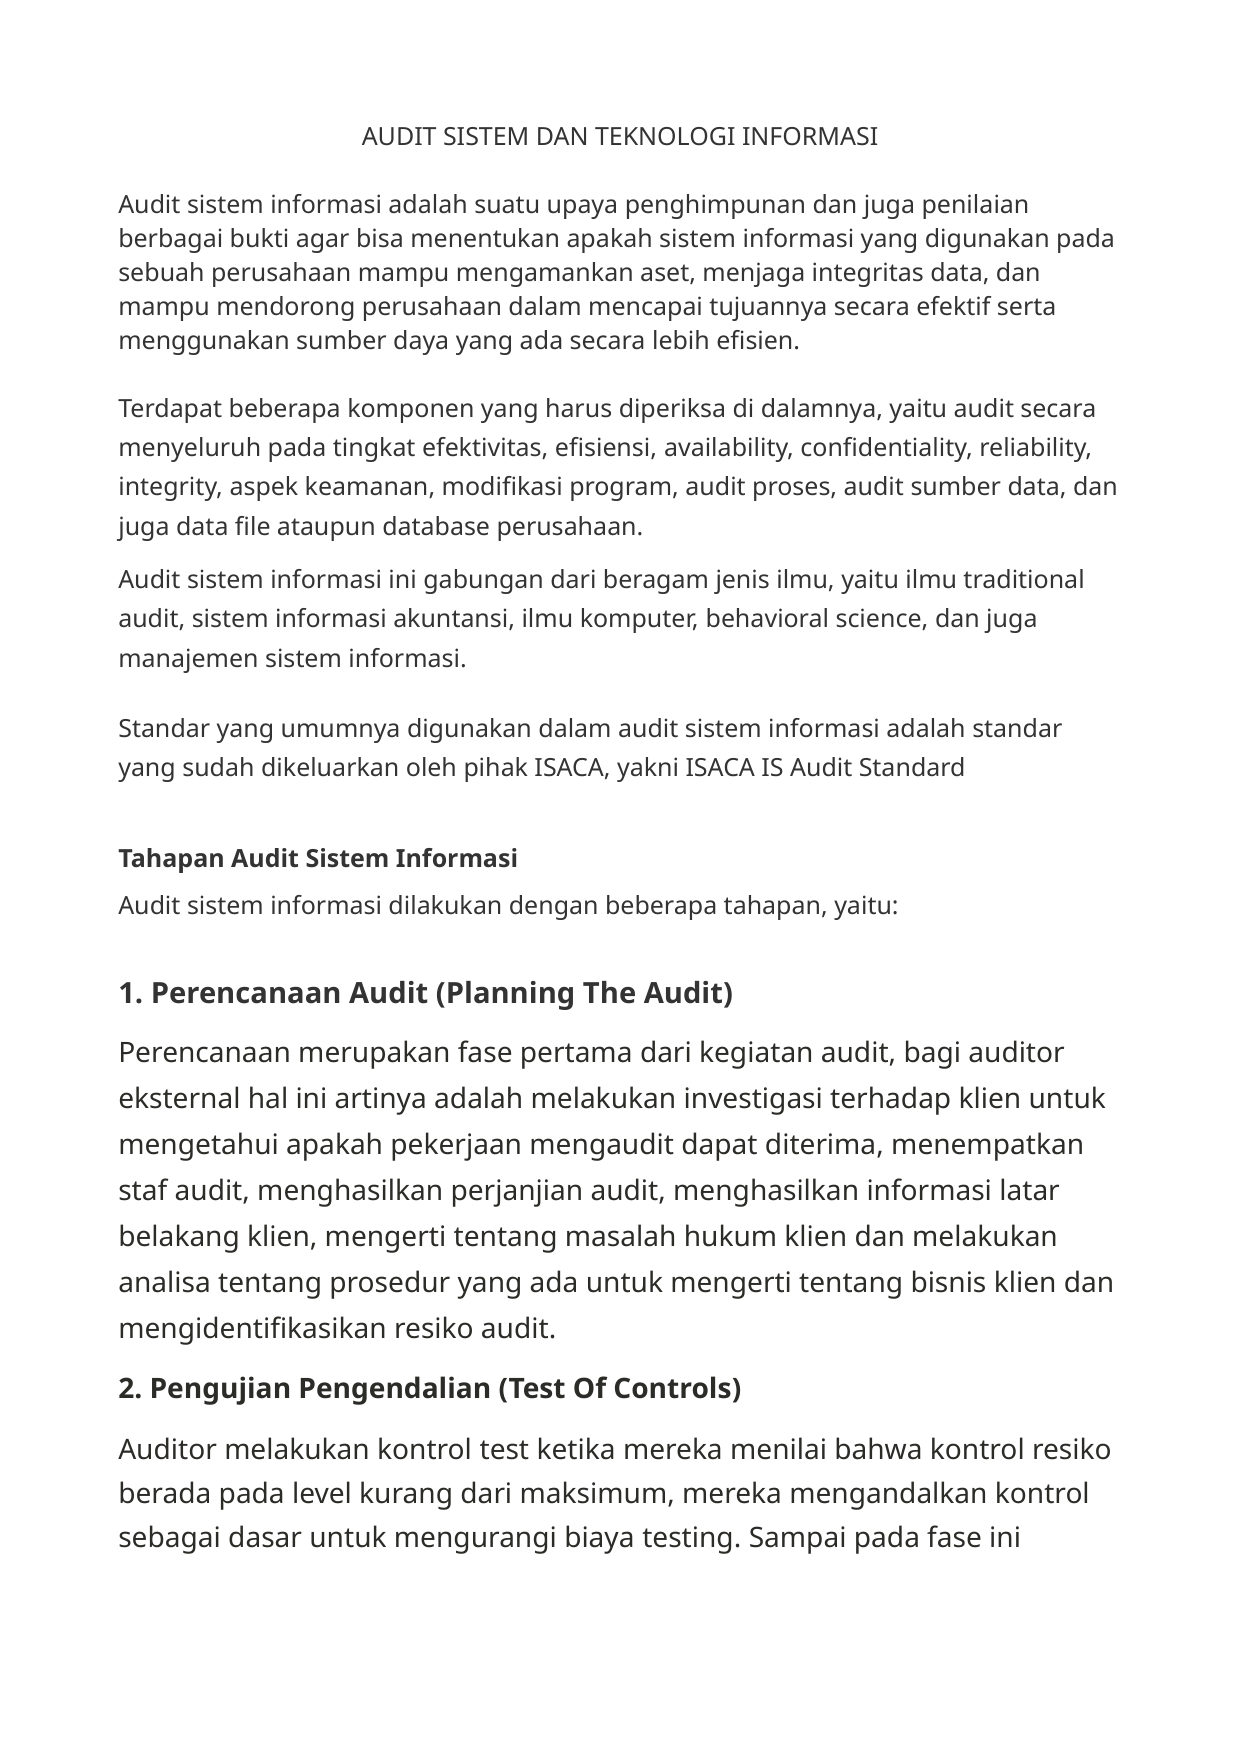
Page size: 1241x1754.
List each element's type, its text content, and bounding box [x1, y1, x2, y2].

text Audit sistem informasi adalah suatu upaya penghimpunan dan juga penilaian berbagai bukti agar bisa menentukan apakah sistem informasi yang digunakan pada sebuah perusahaan mampu mengamankan aset, menjaga integritas data, dan mampu mendorong perusahaan dalam mencapai tujuannya secara efektif serta menggunakan sumber daya yang ada secara lebih efisien. [118, 186, 1122, 357]
subtitle 1. Perencanaan Audit (Planning The Audit) [118, 973, 1122, 1012]
text Audit sistem informasi dilakukan dengan beberapa tahapan, yaitu: [118, 888, 1122, 922]
text Perencanaan merupakan fase pertama dari kegiatan audit, bagi auditor eksternal hal ini artinya adalah melakukan investigasi terhadap klien untuk mengetahui apakah pekerjaan mengaudit dapat diterima, menempatkan staf audit, menghasilkan perjanjian audit, menghasilkan informasi latar belakang klien, mengerti tentang masalah hukum klien dan melakukan analisa tentang prosedur yang ada untuk mengerti tentang bisnis klien dan mengidentifikasikan resiko audit. [118, 1033, 1122, 1347]
text Standar yang umumnya digunakan dalam audit sistem informasi adalah standar yang sudah dikeluarkan oleh pihak ISACA, yakni ISACA IS Audit Standard [118, 711, 1122, 784]
text Audit sistem informasi ini gabungan dari beragam jenis ilmu, yaitu ilmu traditional audit, sistem informasi akuntansi, ilmu komputer, behavioral science, dan juga manajemen sistem informasi. [118, 562, 1122, 674]
text AUDIT SISTEM DAN TEKNOLOGI INFORMASI [118, 118, 1122, 152]
subtitle Tahapan Audit Sistem Informasi [118, 841, 1122, 875]
text 2. Pengujian Pengendalian (Test Of Controls) [118, 1369, 1122, 1407]
text Auditor melakukan kontrol test ketika mereka menilai bahwa kontrol resiko berada pada level kurang dari maksimum, mereka mengandalkan kontrol sebagai dasar untuk mengurangi biaya testing. Sampai pada fase ini [118, 1429, 1122, 1556]
text Terdapat beberapa komponen yang harus diperiksa di dalamnya, yaitu audit secara menyeluruh pada tingkat efektivitas, efisiensi, availability, confidentiality, reliability, integrity, aspek keamanan, modifikasi program, audit proses, audit sumber data, dan juga data file ataupun database perusahaan. [118, 391, 1122, 542]
